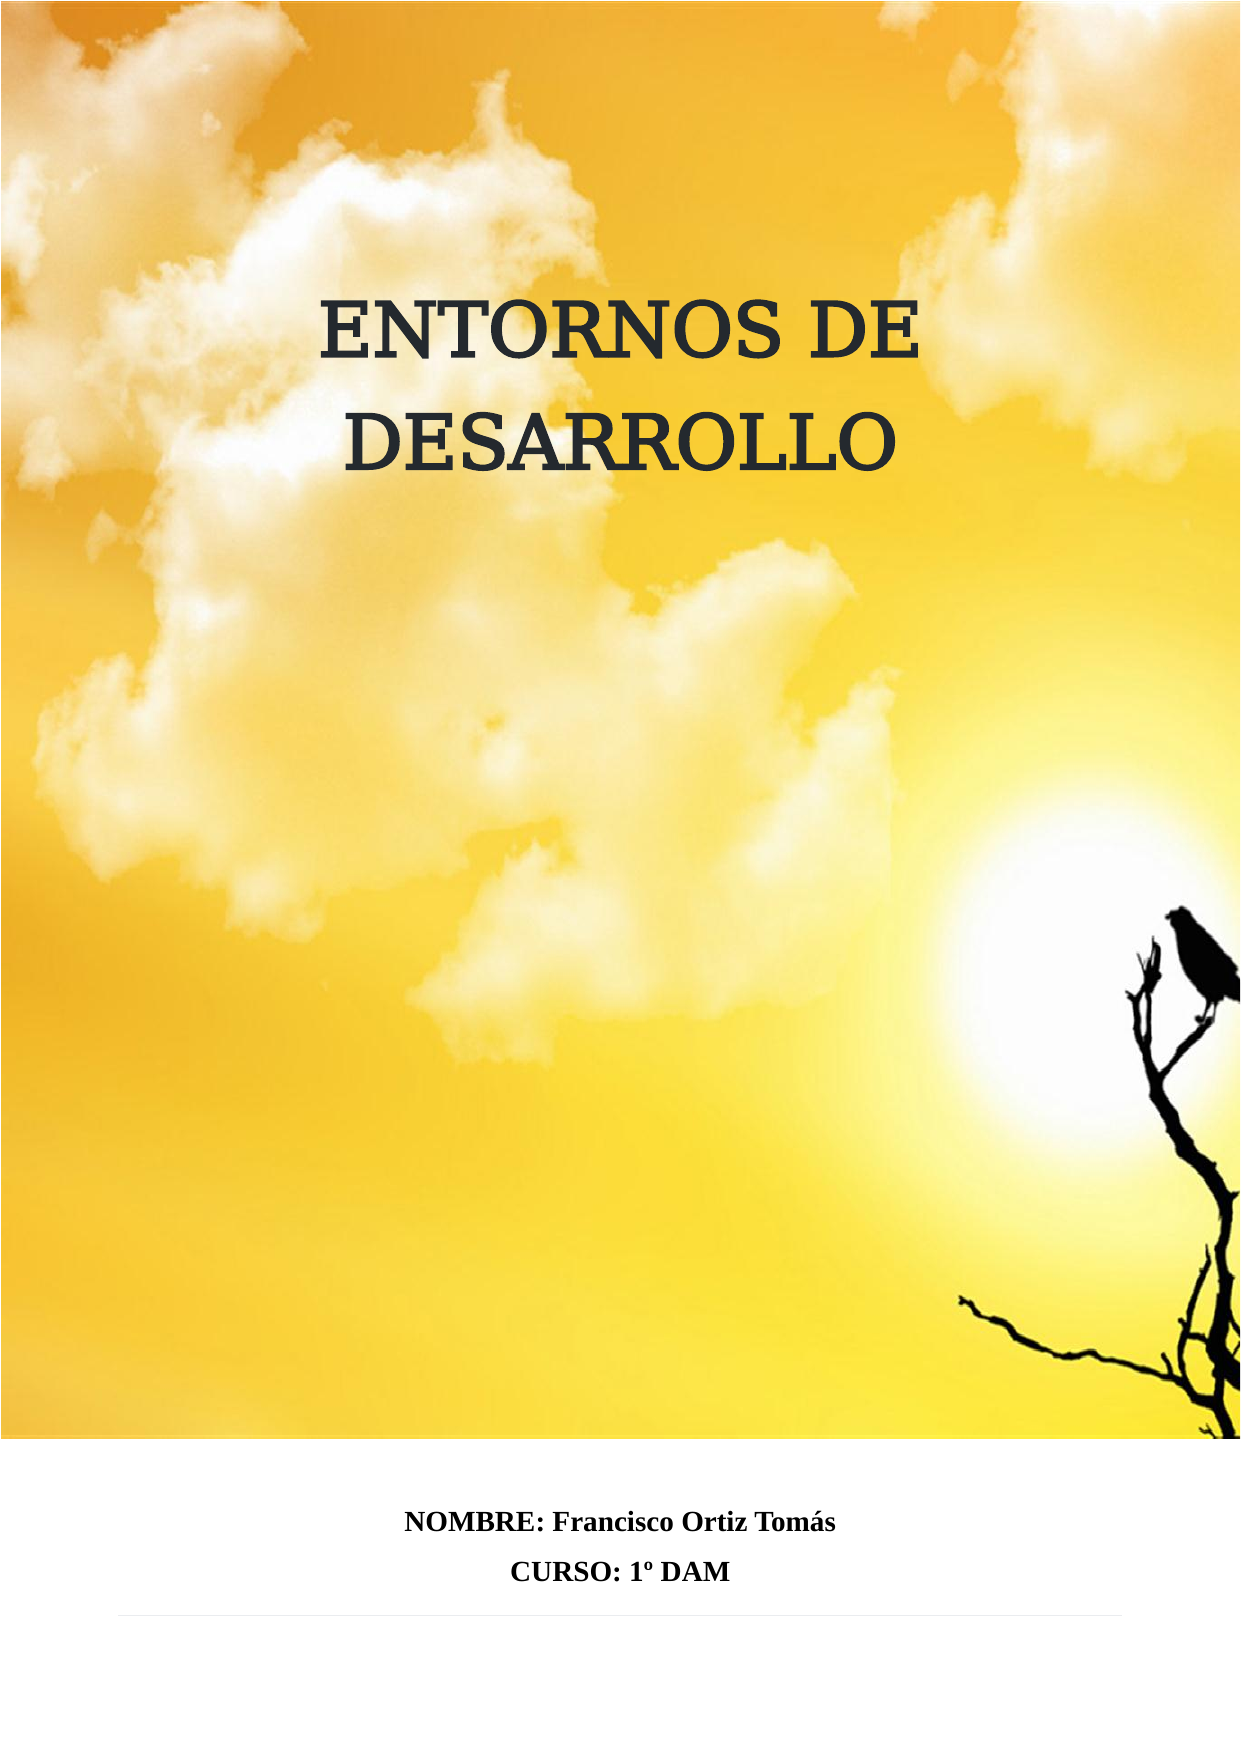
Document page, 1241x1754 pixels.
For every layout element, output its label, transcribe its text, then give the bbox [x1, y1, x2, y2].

text NOMBRE: Francisco Ortiz Tomás CURSO: 1º DAM [118, 1439, 1122, 1615]
picture [1, 1, 1241, 1439]
